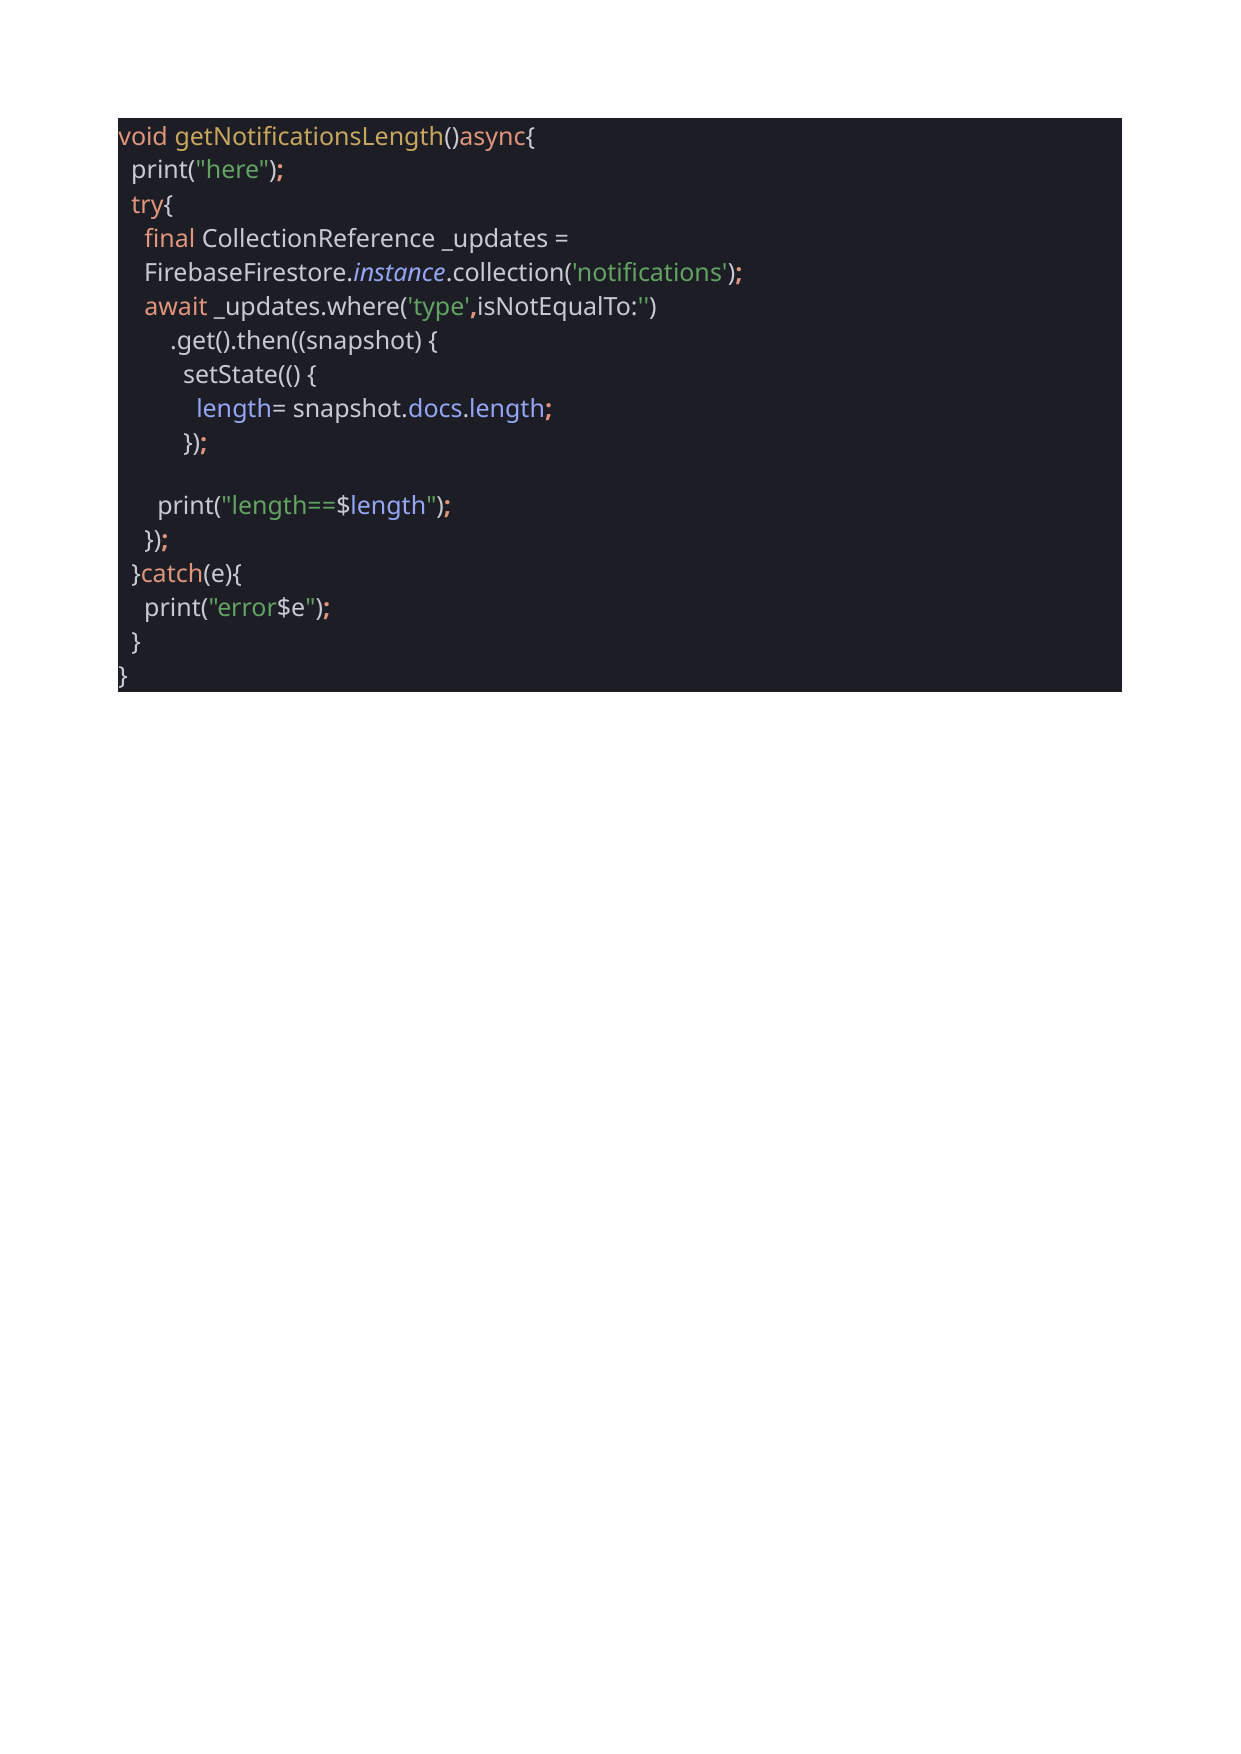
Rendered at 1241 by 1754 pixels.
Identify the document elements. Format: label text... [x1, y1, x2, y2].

text void getNotificationsLength()async{ print("here"); try{ final CollectionReference _updates = FirebaseFirestore.instance.collection('notifications'); await _updates.where('type',isNotEqualTo:'') .get().then((snapshot) { setState(() { length= snapshot.docs.length; }); print("length==$length"); }); }catch(e){ print("error$e"); } } [118, 118, 1122, 692]
